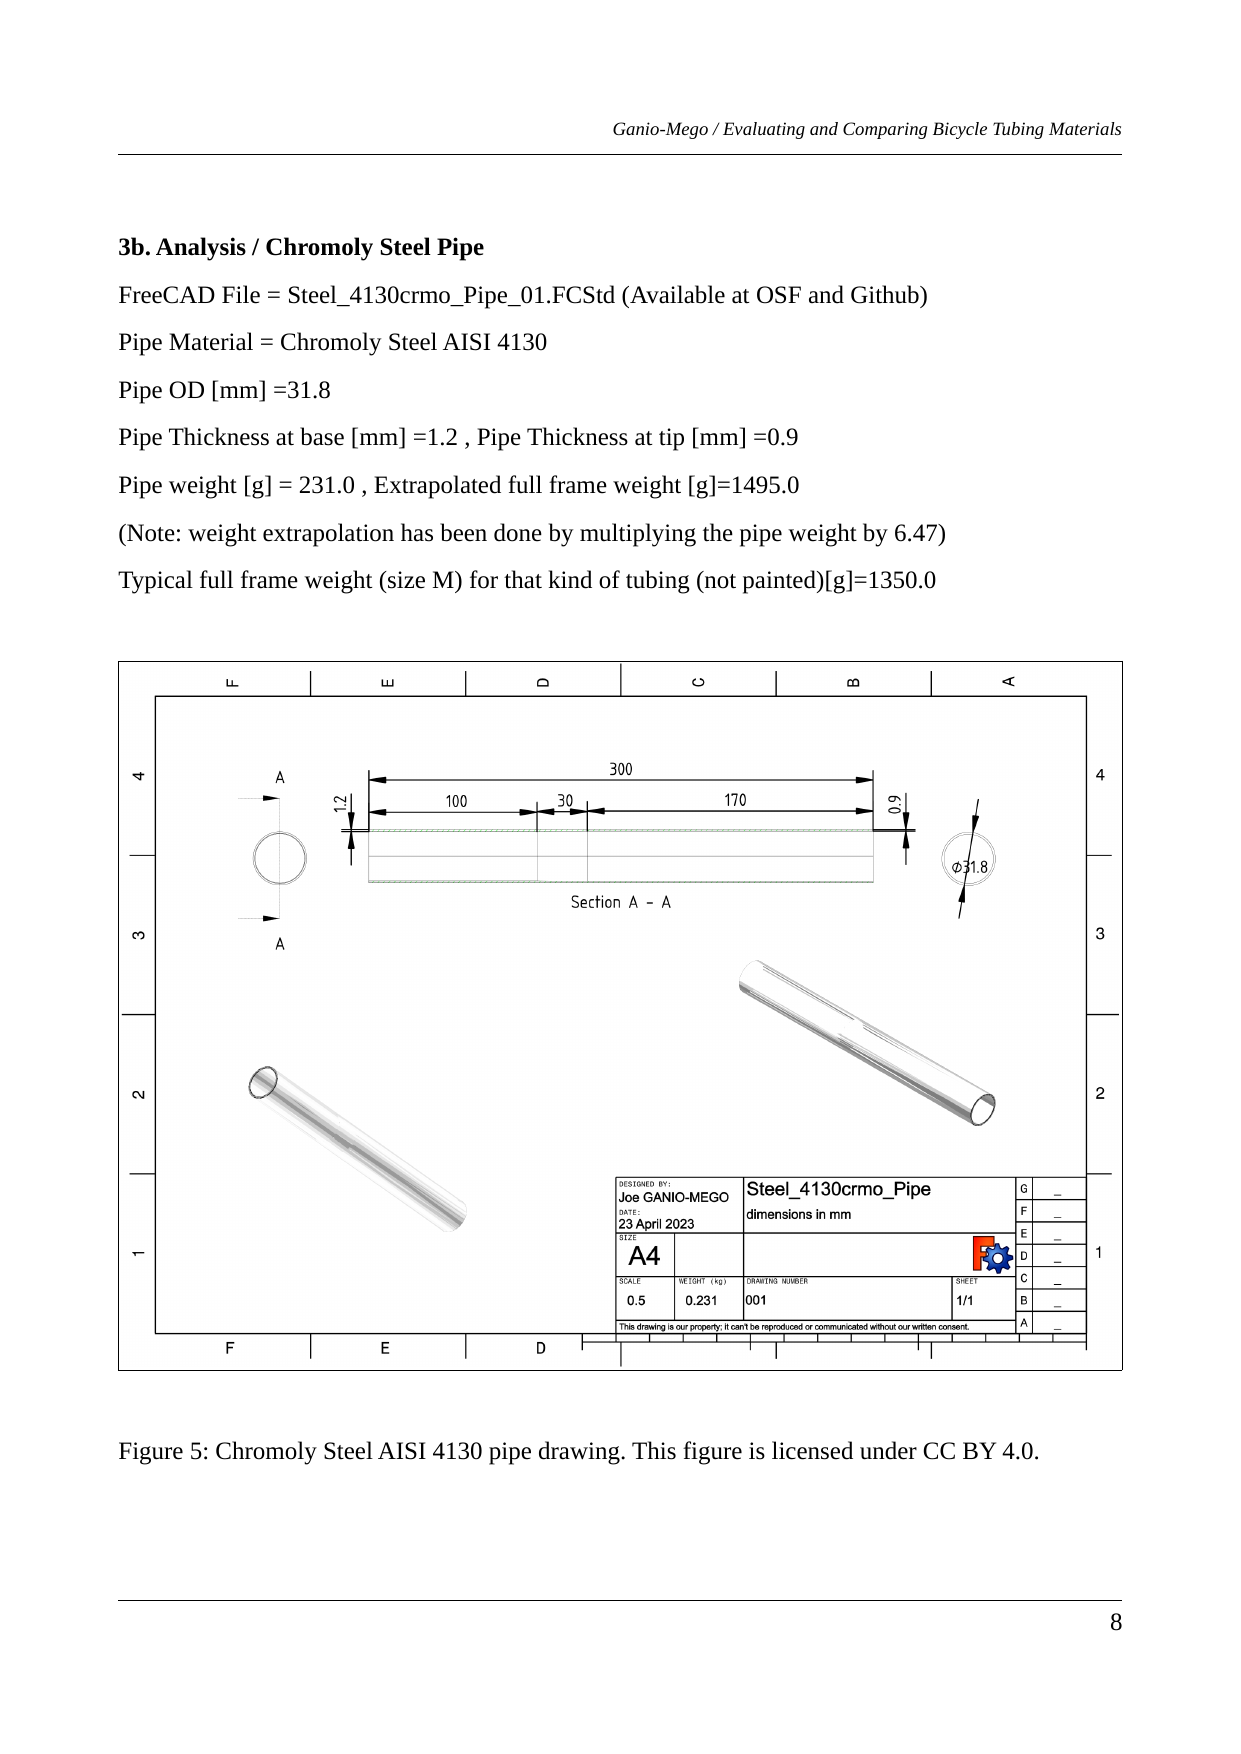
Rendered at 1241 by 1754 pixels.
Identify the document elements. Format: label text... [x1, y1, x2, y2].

text Pipe OD [mm] =31.8 [118, 375, 1122, 404]
text Pipe Thickness at base [mm] =1.2 , Pipe Thickness at tip [mm] =0.9 [118, 422, 1122, 451]
text Pipe weight [g] = 231.0 , Extrapolated full frame weight [g]=1495.0 [118, 470, 1122, 499]
text FreeCAD File = Steel_4130crmo_Pipe_01.FCStd (Available at OSF and Github) [118, 280, 1122, 308]
text Figure 5: Chromoly Steel AISI 4130 pipe drawing. This figure is licensed under CC BY 4.0. [118, 1436, 1122, 1465]
text Typical full frame weight (size M) for that kind of tubing (not painted)[g]=1350.0 [118, 565, 1122, 594]
picture [121, 663, 1119, 1367]
text (Note: weight extrapolation has been done by multiplying the pipe weight by 6.47) [118, 518, 1122, 546]
text Pipe Material = Chromoly Steel AISI 4130 [118, 327, 1122, 356]
text 3b. Analysis / Chromoly Steel Pipe [118, 232, 1122, 261]
